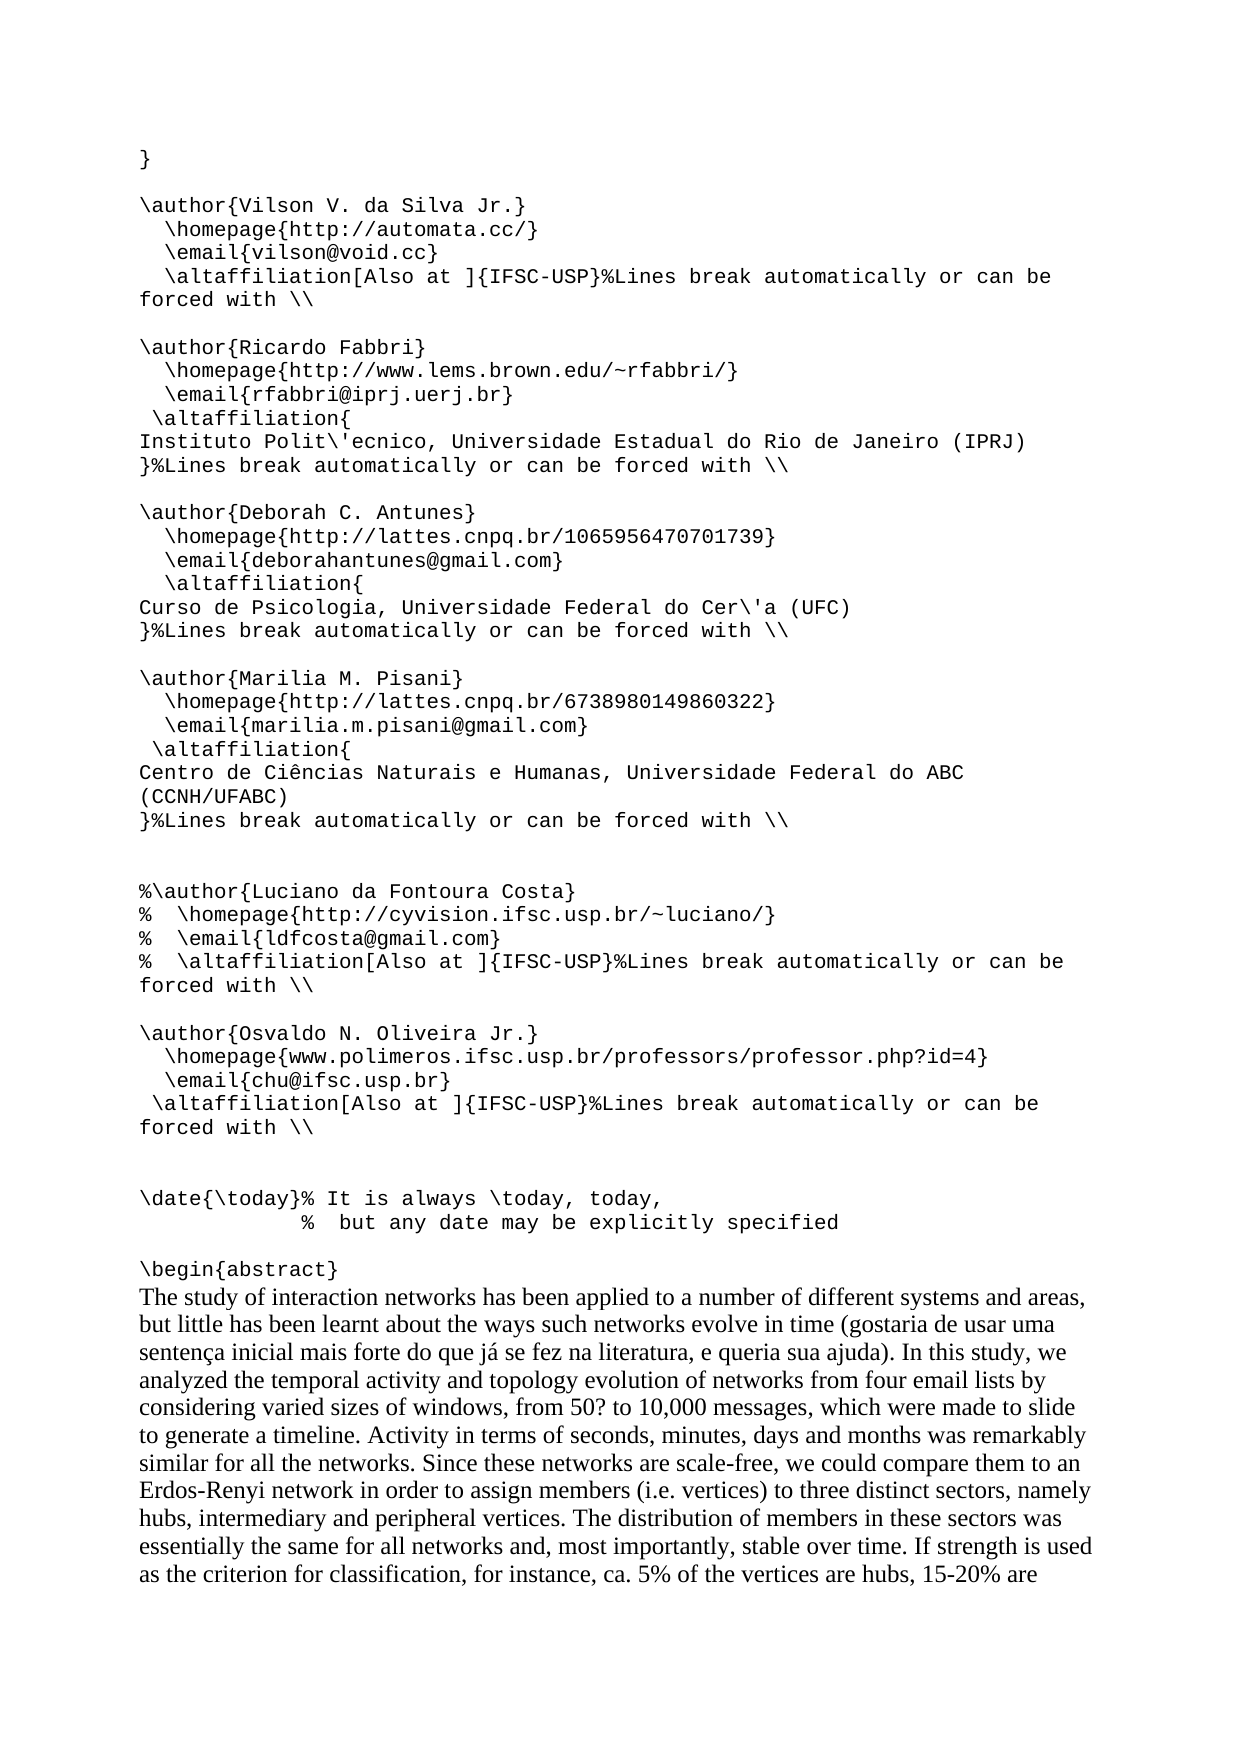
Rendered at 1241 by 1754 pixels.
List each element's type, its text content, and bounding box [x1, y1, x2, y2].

text \email{deborahantunes@gmail.com} [139, 549, 1101, 573]
text Curso de Psicologia, Universidade Federal do Cer\'a (UFC) [139, 597, 1101, 621]
text % but any date may be explicitly specified [139, 1212, 1101, 1235]
text \altaffiliation{ [139, 739, 1101, 762]
text \date{\today}% It is always \today, today, [139, 1188, 1101, 1212]
text \homepage{http://lattes.cnpq.br/6738980149860322} [139, 691, 1101, 715]
text \email{marilia.m.pisani@gmail.com} [139, 715, 1101, 739]
text \altaffiliation{ [139, 573, 1101, 597]
text \email{vilson@void.cc} [139, 242, 1101, 266]
text % \email{ldfcosta@gmail.com} [139, 928, 1101, 952]
text \author{Deborah C. Antunes} [139, 502, 1101, 526]
text \author{Marilia M. Pisani} [139, 668, 1101, 691]
text \email{rfabbri@iprj.uerj.br} [139, 384, 1101, 408]
text \author{Osvaldo N. Oliveira Jr.} [139, 1022, 1101, 1046]
text }%Lines break automatically or can be forced with \\ [139, 455, 1101, 479]
text Centro de Ciências Naturais e Humanas, Universidade Federal do ABC (CCNH/UFABC) [139, 762, 1101, 810]
text \email{chu@ifsc.usp.br} [139, 1070, 1101, 1093]
text \homepage{www.polimeros.ifsc.usp.br/professors/professor.php?id=4} [139, 1046, 1101, 1070]
text % \altaffiliation[Also at ]{IFSC-USP}%Lines break automatically or can be forced with \\ [139, 952, 1101, 999]
text \author{Ricardo Fabbri} [139, 337, 1101, 360]
text }%Lines break automatically or can be forced with \\ [139, 621, 1101, 644]
text \homepage{http://www.lems.brown.edu/~rfabbri/} [139, 360, 1101, 384]
text The study of interaction networks has been applied to a number of different systems and areas, but little has been learnt about the ways such networks evolve in time (gostaria de usar uma sentença inicial mais forte do que já se fez na literatura, e queria sua ajuda). In this study, we analyzed the temporal activity and topology evolution of networks from four email lists by considering varied sizes of windows, from 50? to 10,000 messages, which were made to slide to generate a timeline. Activity in terms of seconds, minutes, days and months was remarkably similar for all the networks. Since these networks are scale-free, we could compare them to an Erdos-Renyi network in order to assign members (i.e. vertices) to three distinct sectors, namely hubs, intermediary and peripheral vertices. The distribution of members in these sectors was essentially the same for all networks and, most importantly, stable over time. If strength is used as the criterion for classification, for instance, ca. 5% of the vertices are hubs, 15-20% are [139, 1283, 1101, 1587]
text \author{Vilson V. da Silva Jr.} [139, 195, 1101, 218]
text \altaffiliation[Also at ]{IFSC-USP}%Lines break automatically or can be forced with \\ [139, 266, 1101, 313]
text Instituto Polit\'ecnico, Universidade Estadual do Rio de Janeiro (IPRJ) [139, 431, 1101, 455]
text }%Lines break automatically or can be forced with \\ [139, 810, 1101, 833]
text \begin{abstract} [139, 1259, 1101, 1283]
text %\author{Luciano da Fontoura Costa} [139, 881, 1101, 904]
text % \homepage{http://cyvision.ifsc.usp.br/~luciano/} [139, 904, 1101, 928]
text \homepage{http://lattes.cnpq.br/1065956470701739} [139, 526, 1101, 549]
text } [139, 148, 1101, 171]
text \altaffiliation[Also at ]{IFSC-USP}%Lines break automatically or can be forced with \\ [139, 1093, 1101, 1141]
text \homepage{http://automata.cc/} [139, 218, 1101, 242]
text \altaffiliation{ [139, 408, 1101, 431]
